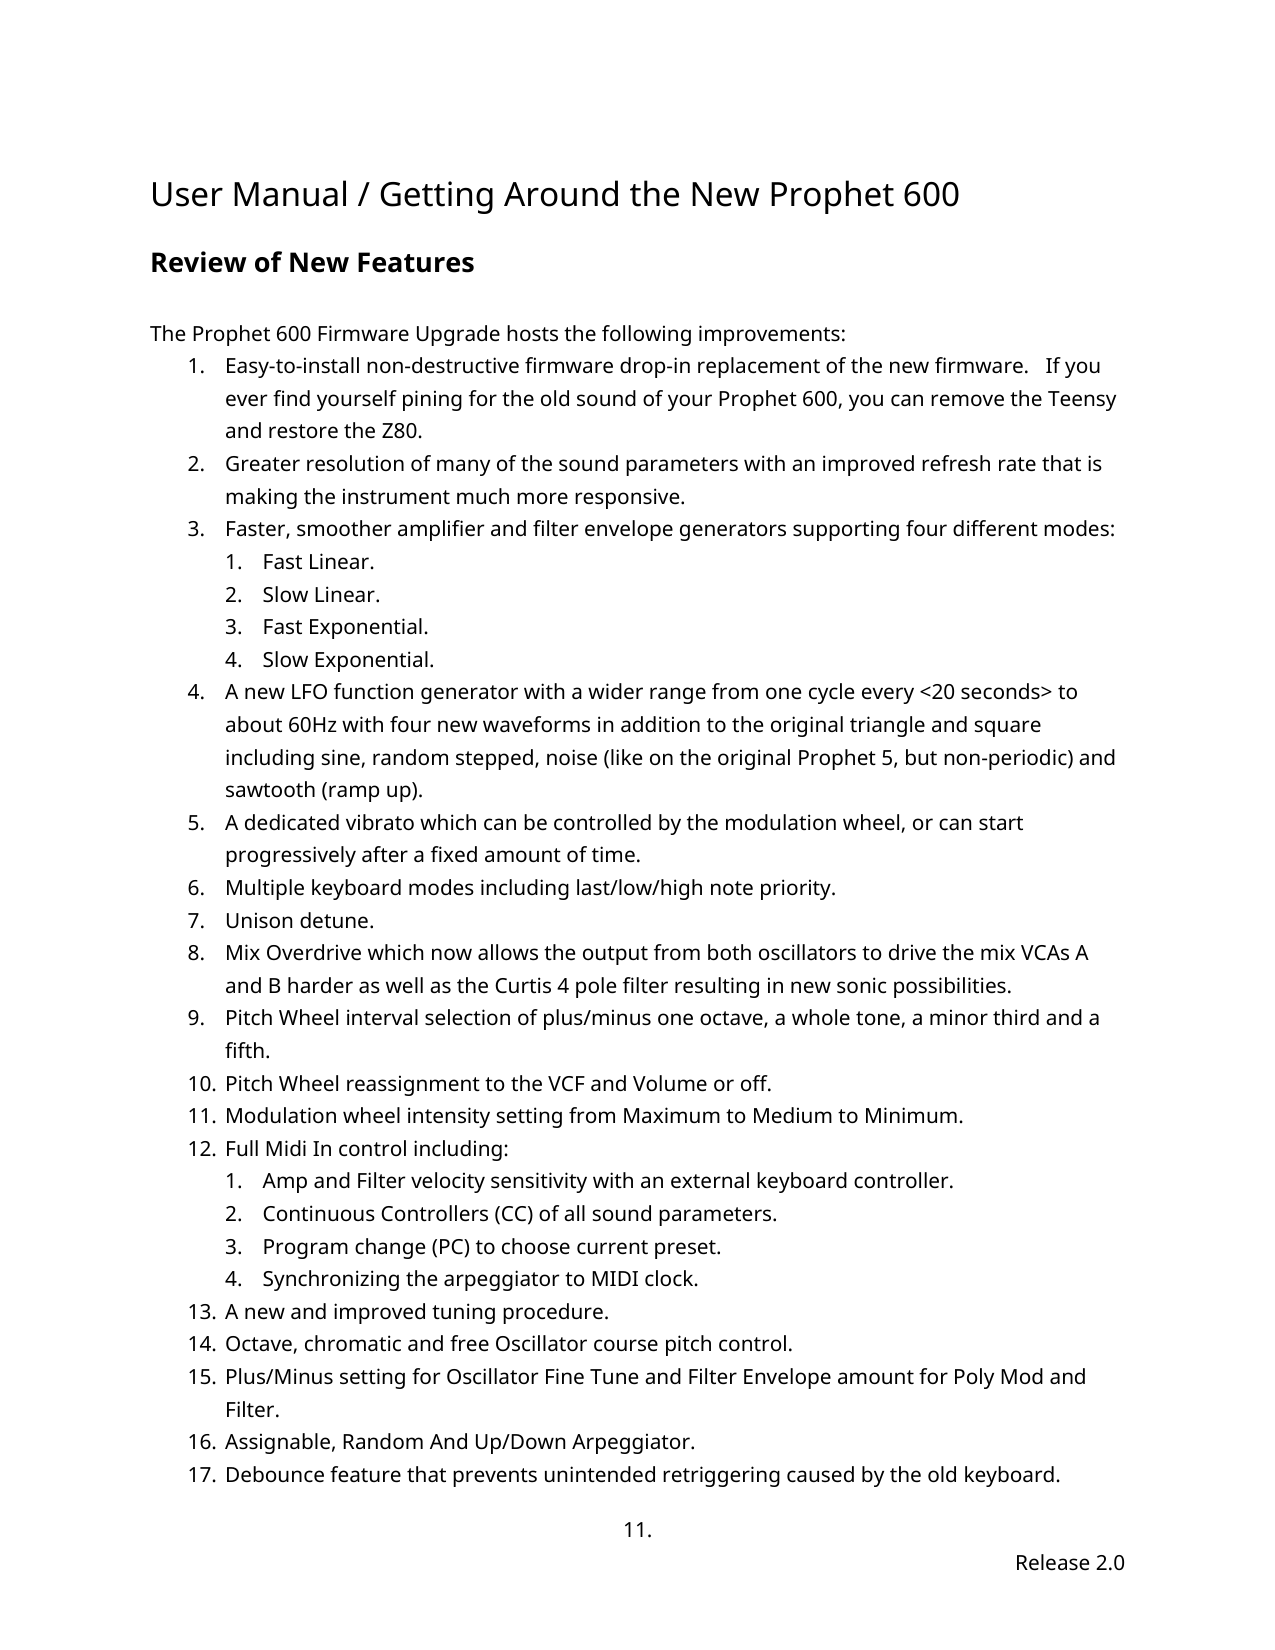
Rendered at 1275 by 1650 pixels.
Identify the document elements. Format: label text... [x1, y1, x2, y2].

list Greater resolution of many of the sound parameters with an improved refresh rate that is making the instrument much more responsive. [187, 449, 1125, 510]
list Amp and Filter velocity sensitivity with an external keyboard controller. [225, 1167, 1125, 1195]
list Easy-to-install non-destructive firmware drop-in replacement of the new firmware. If you ever find yourself pining for the old sound of your Prophet 600, you can remove the Teensy and restore the Z80. [187, 351, 1125, 445]
list A new and improved tuning procedure. [187, 1297, 1125, 1325]
list A dedicated vibrato which can be controlled by the modulation wheel, or can start progressively after a fixed amount of time. [187, 808, 1125, 869]
list Modulation wheel intensity setting from Maximum to Medium to Minimum. [187, 1101, 1125, 1130]
list Assignable, Random And Up/Down Arpeggiator. [187, 1427, 1125, 1456]
list Octave, chromatic and free Oscillator course pitch control. [187, 1329, 1125, 1358]
list Multiple keyboard modes including last/low/high note priority. [187, 873, 1125, 902]
list Fast Linear. [225, 547, 1125, 576]
list Debounce feature that prevents unintended retriggering caused by the old keyboard. [187, 1460, 1125, 1488]
list Faster, smoother amplifier and filter envelope generators supporting four different modes: [187, 514, 1125, 543]
list Slow Linear. [225, 580, 1125, 608]
list Continuous Controllers (CC) of all sound parameters. [225, 1199, 1125, 1228]
list Synchronizing the arpeggiator to MIDI clock. [225, 1264, 1125, 1293]
list Full Midi In control including: [187, 1134, 1125, 1162]
list Fast Exponential. [225, 612, 1125, 641]
list Pitch Wheel reassignment to the VCF and Volume or off. [187, 1069, 1125, 1097]
list Mix Overdrive which now allows the output from both oscillators to drive the mix VCAs A and B harder as well as the Curtis 4 pole filter resulting in new sonic possibilities. [187, 938, 1125, 999]
list Plus/Minus setting for Oscillator Fine Tune and Filter Envelope amount for Poly Mod and Filter. [187, 1362, 1125, 1423]
subtitle User Manual / Getting Around the New Prophet 600 [150, 171, 1125, 216]
list A new LFO function generator with a wider range from one cycle every <20 seconds> to about 60Hz with four new waveforms in addition to the original triangle and square including sine, random stepped, noise (like on the original Prophet 5, but non-periodic) and sawtooth (ramp up). [187, 677, 1125, 804]
list Unison detune. [187, 906, 1125, 934]
list Program change (PC) to choose current preset. [225, 1232, 1125, 1260]
list Slow Exponential. [225, 645, 1125, 673]
text The Prophet 600 Firmware Upgrade hosts the following improvements: [150, 319, 1125, 347]
subtitle Review of New Features [150, 244, 1125, 281]
list Pitch Wheel interval selection of plus/minus one octave, a whole tone, a minor third and a fifth. [187, 1003, 1125, 1064]
